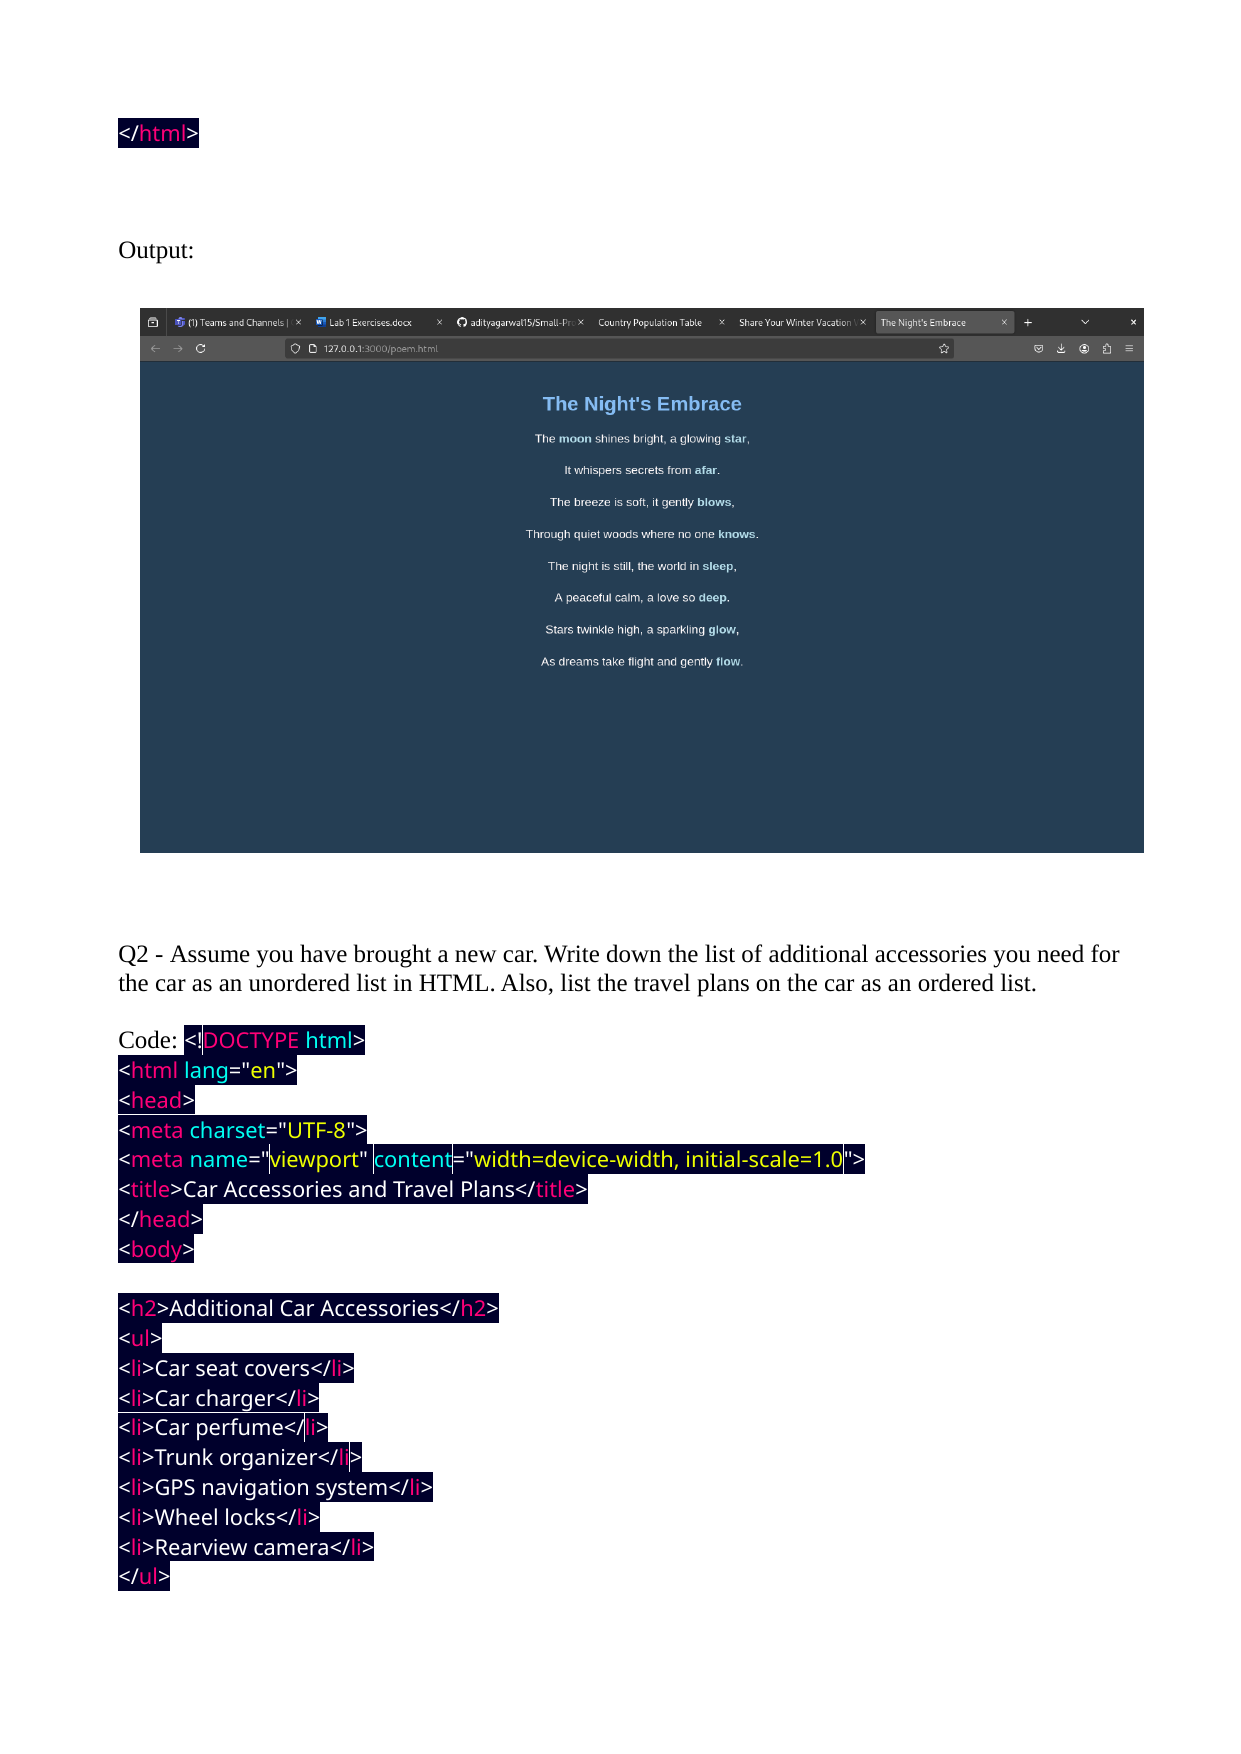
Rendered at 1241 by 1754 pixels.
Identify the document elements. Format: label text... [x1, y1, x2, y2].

text Q2 - Assume you have brought a new car. Write down the list of additional accessories you need for the car as an unordered list in HTML. Also, list the travel plans on the car as an ordered list. [118, 939, 1122, 996]
text <h2>Additional Car Accessories</h2> [118, 1293, 1122, 1323]
text <li>GPS navigation system</li> [118, 1472, 1122, 1502]
text <li>Car charger</li> [118, 1383, 1122, 1412]
text <meta charset="UTF-8"> [118, 1114, 1122, 1144]
text <meta name="viewport" content="width=device-width, initial-scale=1.0"> [118, 1144, 1122, 1174]
text <html lang="en"> [118, 1055, 1122, 1085]
text Output: [118, 235, 1122, 264]
text <li>Car perfume</li> [118, 1412, 1122, 1442]
text </html> [118, 118, 1122, 148]
text <li>Wheel locks</li> [118, 1502, 1122, 1532]
text Code: <!DOCTYPE html> [118, 1025, 1122, 1055]
picture [140, 308, 1144, 853]
text <li>Rearview camera</li> [118, 1532, 1122, 1561]
text <li>Trunk organizer</li> [118, 1442, 1122, 1472]
text </ul> [118, 1561, 1122, 1591]
text <body> [118, 1234, 1122, 1263]
text </head> [118, 1204, 1122, 1234]
text <head> [118, 1085, 1122, 1114]
text <ul> [118, 1323, 1122, 1353]
text <li>Car seat covers</li> [118, 1353, 1122, 1383]
text <title>Car Accessories and Travel Plans</title> [118, 1174, 1122, 1204]
